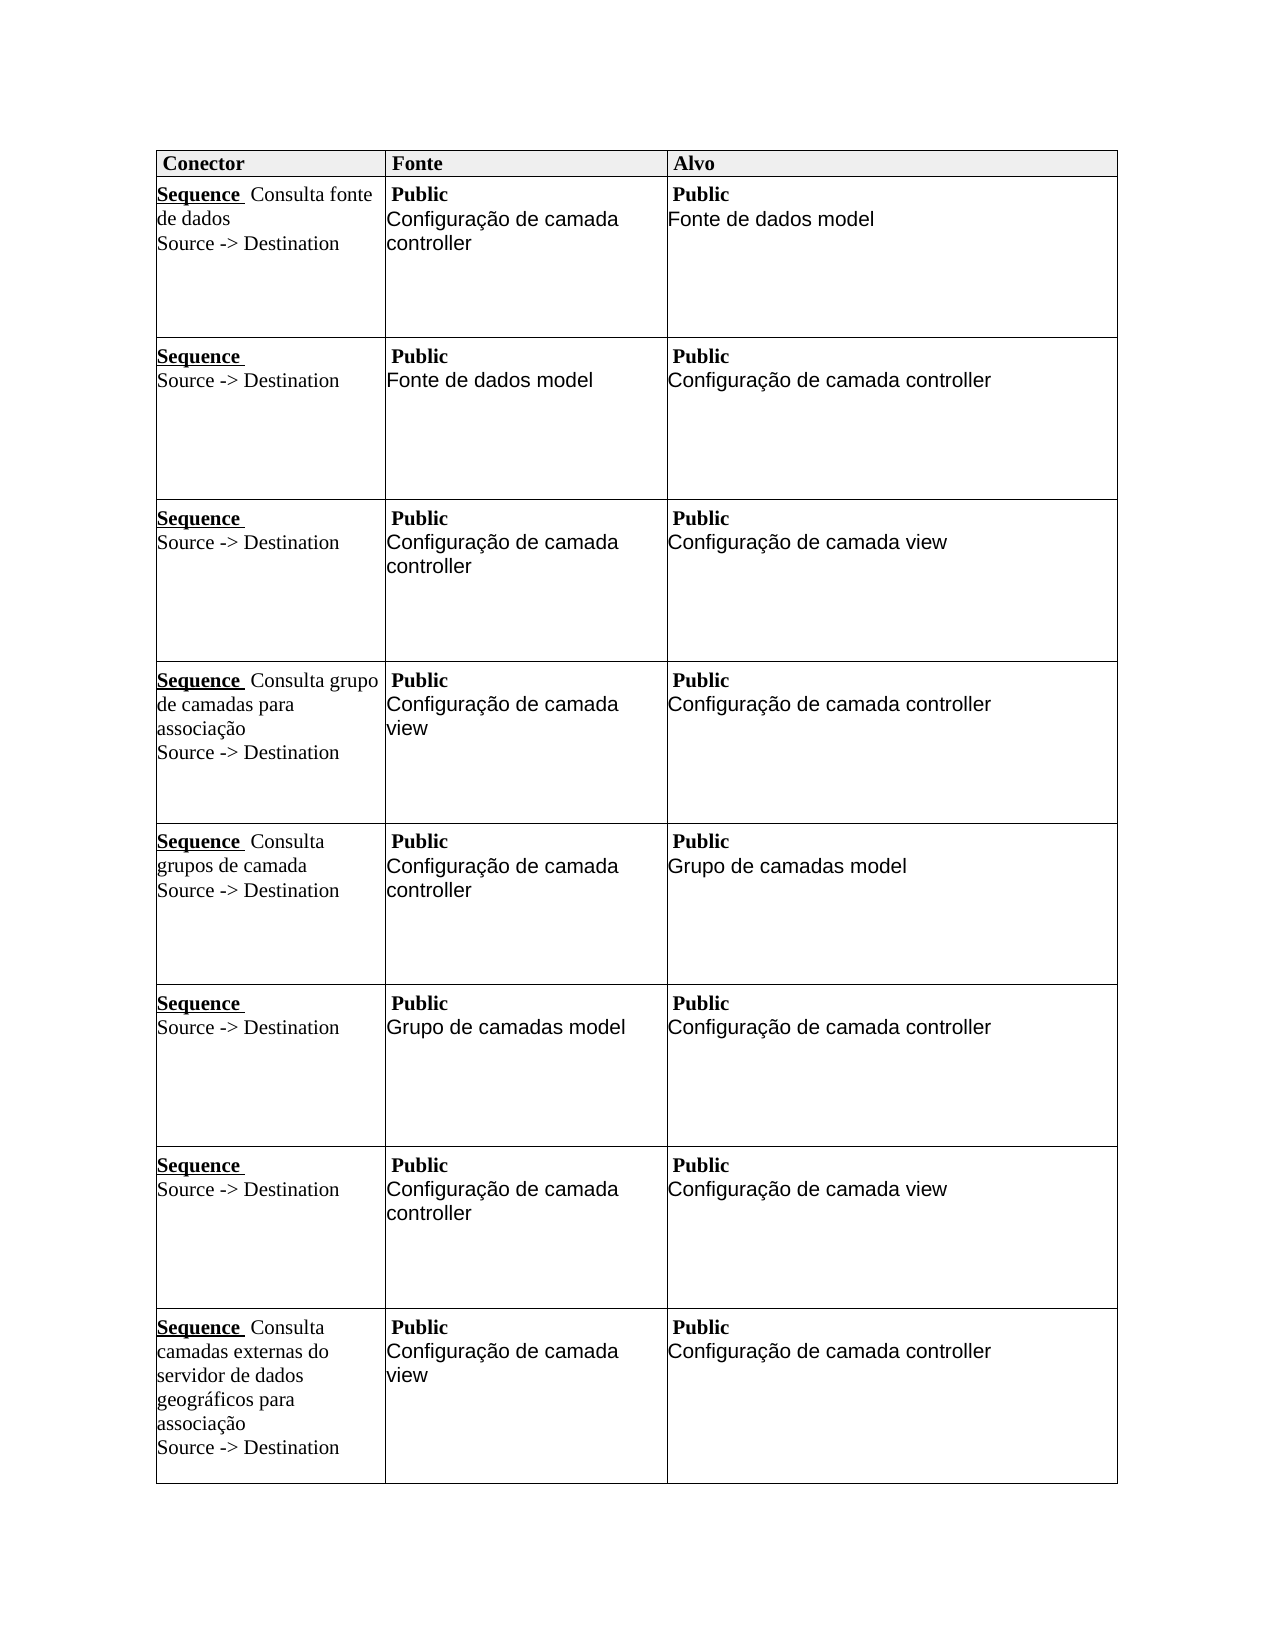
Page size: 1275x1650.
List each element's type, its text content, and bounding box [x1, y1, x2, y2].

table_cell Sequence Source -> Destination [157, 500, 385, 661]
table_cell Public Configuração de camada view [668, 500, 1117, 661]
table_cell Public Configuração de camada view [386, 1309, 667, 1483]
table_header Fonte [386, 151, 667, 176]
table_cell Public Configuração de camada controller [668, 1309, 1117, 1483]
table_cell Sequence Source -> Destination [157, 1147, 385, 1308]
table_cell Sequence Consulta fonte de dados Source -> Destination [157, 177, 385, 337]
table_cell Public Grupo de camadas model [668, 824, 1117, 984]
table_cell Sequence Source -> Destination [157, 985, 385, 1146]
table_cell Sequence Consulta camadas externas do servidor de dados geográficos para associação Source -> Destination [157, 1309, 385, 1483]
table_cell Public Configuração de camada controller [668, 662, 1117, 823]
table_cell Public Configuração de camada controller [668, 985, 1117, 1146]
table_cell Public Configuração de camada controller [386, 1147, 667, 1308]
table_cell Sequence Consulta grupos de camada Source -> Destination [157, 824, 385, 984]
table_cell Public Configuração de camada view [668, 1147, 1117, 1308]
table_cell Sequence Consulta grupo de camadas para associação Source -> Destination [157, 662, 385, 823]
table_cell Public Configuração de camada controller [386, 824, 667, 984]
table_cell Public Configuração de camada view [386, 662, 667, 823]
table_cell Public Configuração de camada controller [668, 338, 1117, 499]
table_cell Public Configuração de camada controller [386, 177, 667, 337]
table_cell Sequence Source -> Destination [157, 338, 385, 499]
table_header Conector [157, 151, 385, 176]
table_cell Public Fonte de dados model [386, 338, 667, 499]
table_cell Public Configuração de camada controller [386, 500, 667, 661]
table_cell Public Fonte de dados model [668, 177, 1117, 337]
table_cell Public Grupo de camadas model [386, 985, 667, 1146]
table_header Alvo [668, 151, 1117, 176]
